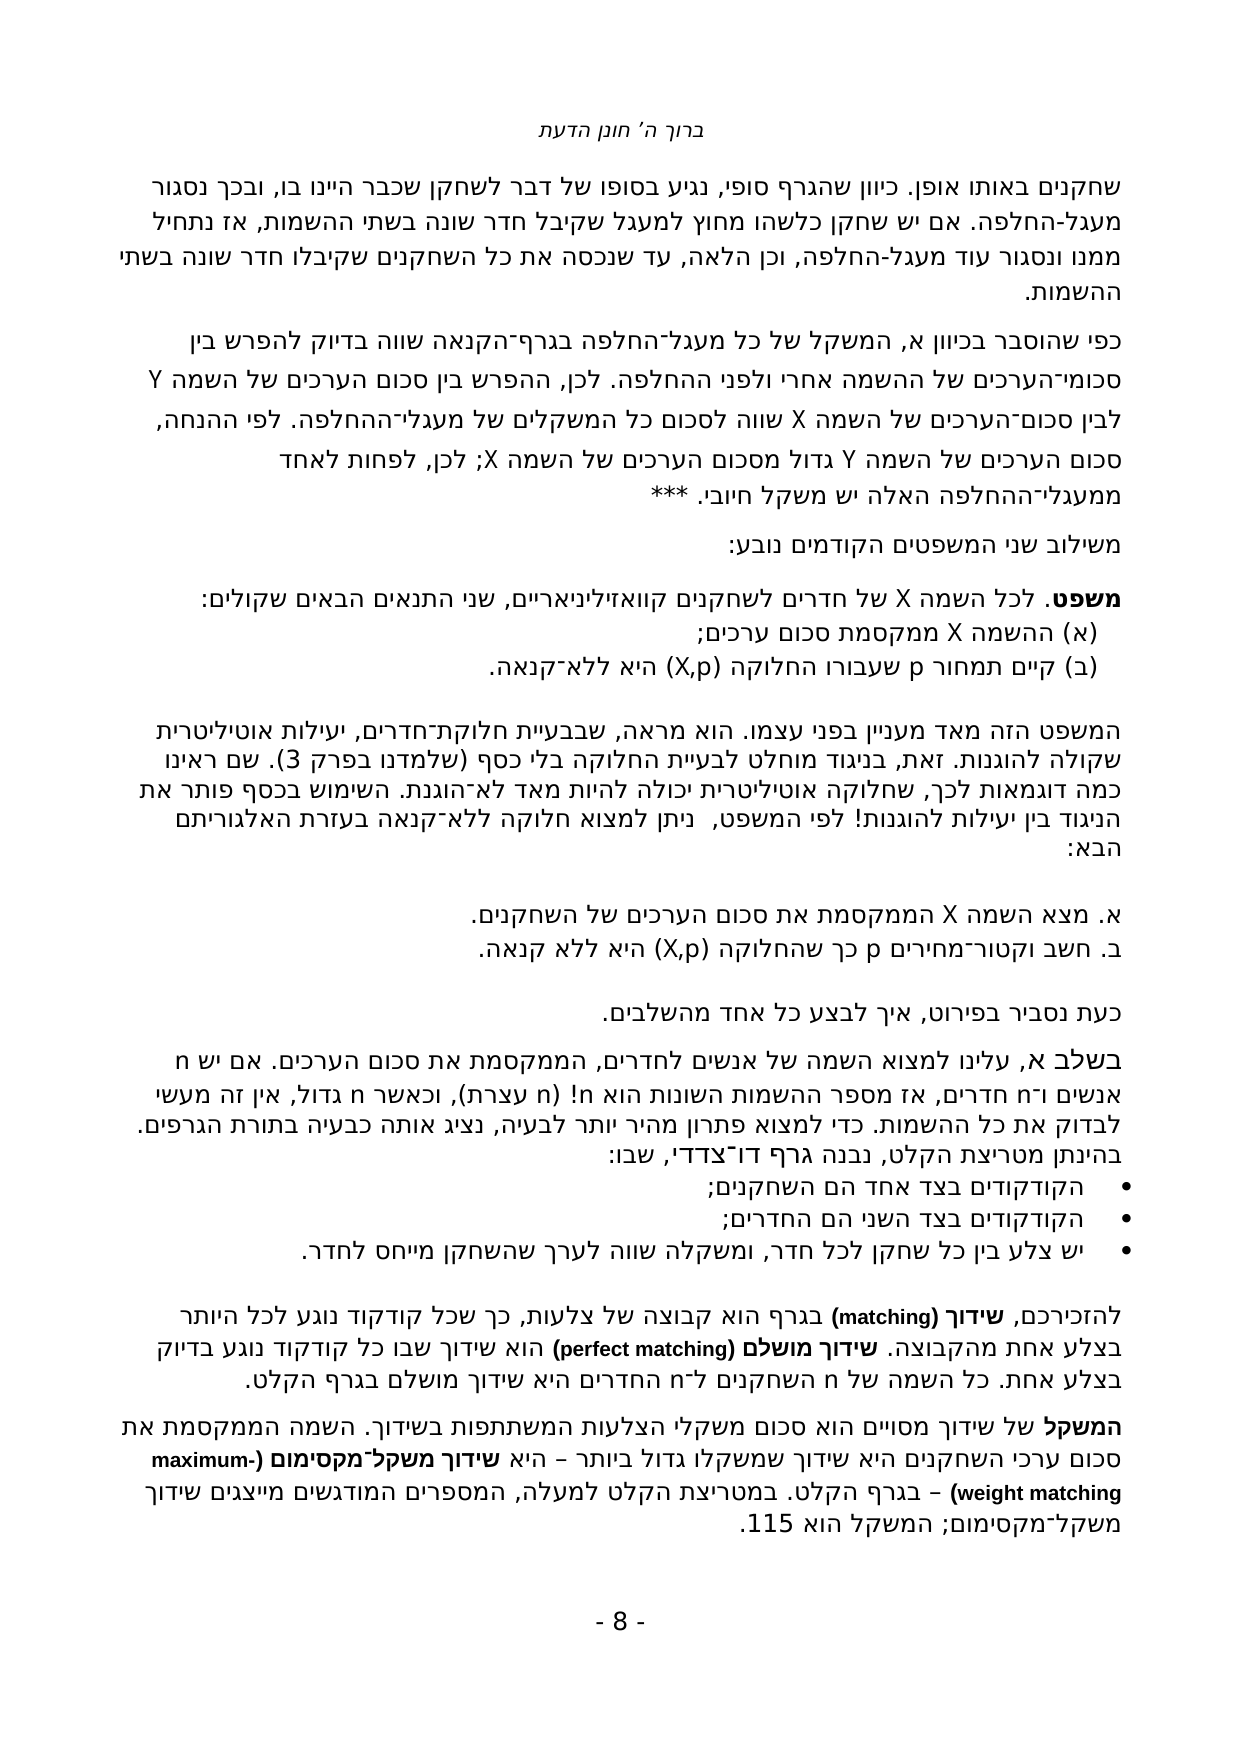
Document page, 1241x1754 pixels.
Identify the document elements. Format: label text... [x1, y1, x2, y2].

text (ב) קיים תמחור p שעבורו החלוקה (X,p) היא ללא־קנאה. [118, 648, 1122, 682]
text המשקל של שידוך מסויים הוא סכום משקלי הצלעות המשתתפות בשידוך. השמה הממקסמת את סכום ערכי השחקנים היא שידוך שמשקלו גדול ביותר – היא שידוך משקל־מקסימום (maximum-weight matching) – בגרף הקלט. במטריצת הקלט למעלה, המספרים המודגשים מייצגים שידוך משקל־מקסימום; המשקל הוא 115. [118, 1410, 1122, 1539]
list הקודקודים בצד אחד הם השחקנים; [118, 1169, 1122, 1201]
text המשפט הזה מאד מעניין בפני עצמו. הוא מראה, שבבעיית חלוקת־חדרים, יעילות אוטיליטרית שקולה להוגנות. זאת, בניגוד מוחלט לבעיית החלוקה בלי כסף (שלמדנו בפרק 3). שם ראינו כמה דוגמאות לכך, שחלוקה אוטיליטרית יכולה להיות מאד לא־הוגנת. השימוש בכסף פותר את הניגוד בין יעילות להוגנות! לפי המשפט, ניתן למצוא חלוקה ללא־קנאה בעזרת האלגוריתם הבא: [118, 717, 1122, 862]
text שחקנים באותו אופן. כיוון שהגרף סופי, נגיע בסופו של דבר לשחקן שכבר היינו בו, ובכך נסגור מעגל-החלפה. אם יש שחקן כלשהו מחוץ למעגל שקיבל חדר שונה בשתי ההשמות, אז נתחיל ממנו ונסגור עוד מעגל-החלפה, וכן הלאה, עד שנכסה את כל השחקנים שקיבלו חדר שונה בשתי ההשמות. [118, 172, 1122, 306]
list הקודקודים בצד השני הם החדרים; [118, 1201, 1122, 1234]
list יש צלע בין כל שחקן לכל חדר, ומשקלה שווה לערך שהשחקן מייחס לחדר. [118, 1234, 1122, 1266]
text להזכירכם, שידוך (matching) בגרף הוא קבוצה של צלעות, כך שכל קודקוד נוגע לכל היותר בצלע אחת מהקבוצה. שידוך מושלם (perfect matching) הוא שידוך שבו כל קודקוד נוגע בדיוק בצלע אחת. כל השמה של n השחקנים ל־n החדרים היא שידוך מושלם בגרף הקלט. [118, 1298, 1122, 1395]
text ב. חשב וקטור־מחירים p כך שהחלוקה (X,p) היא ללא קנאה. [118, 931, 1122, 964]
text (א) ההשמה X ממקסמת סכום ערכים; [118, 614, 1122, 648]
text בשלב א, עלינו למצוא השמה של אנשים לחדרים, הממקסמת את סכום הערכים. אם יש n אנשים ו־n חדרים, אז מספר ההשמות השונות הוא n! (n עצרת), וכאשר n גדול, אין זה מעשי לבדוק את כל ההשמות. כדי למצוא פתרון מהיר יותר לבעיה, נציג אותה כבעיה בתורת הגרפים. בהינתן מטריצת הקלט, נבנה גרף דו־צדדי, שבו: [118, 1042, 1122, 1169]
text כפי שהוסבר בכיוון א, המשקל של כל מעגל־החלפה בגרף־הקנאה שווה בדיוק להפרש בין סכומי־הערכים של ההשמה אחרי ולפני ההחלפה. לכן, ההפרש בין סכום הערכים של השמה Y לבין סכום־הערכים של השמה X שווה לסכום כל המשקלים של מעגלי־ההחלפה. לפי ההנחה, סכום הערכים של השמה Y גדול מסכום הערכים של השמה X; לכן, לפחות לאחד ממעגלי־ההחלפה האלה יש משקל חיובי. *** [118, 326, 1122, 510]
text א. מצא השמה X הממקסמת את סכום הערכים של השחקנים. [118, 896, 1122, 931]
text משפט. לכל השמה X של חדרים לשחקנים קוואזיליניאריים, שני התנאים הבאים שקולים: [118, 580, 1122, 614]
text כעת נסביר בפירוט, איך לבצע כל אחד מהשלבים. [118, 999, 1122, 1028]
text משילוב שני המשפטים הקודמים נובע: [118, 531, 1122, 560]
